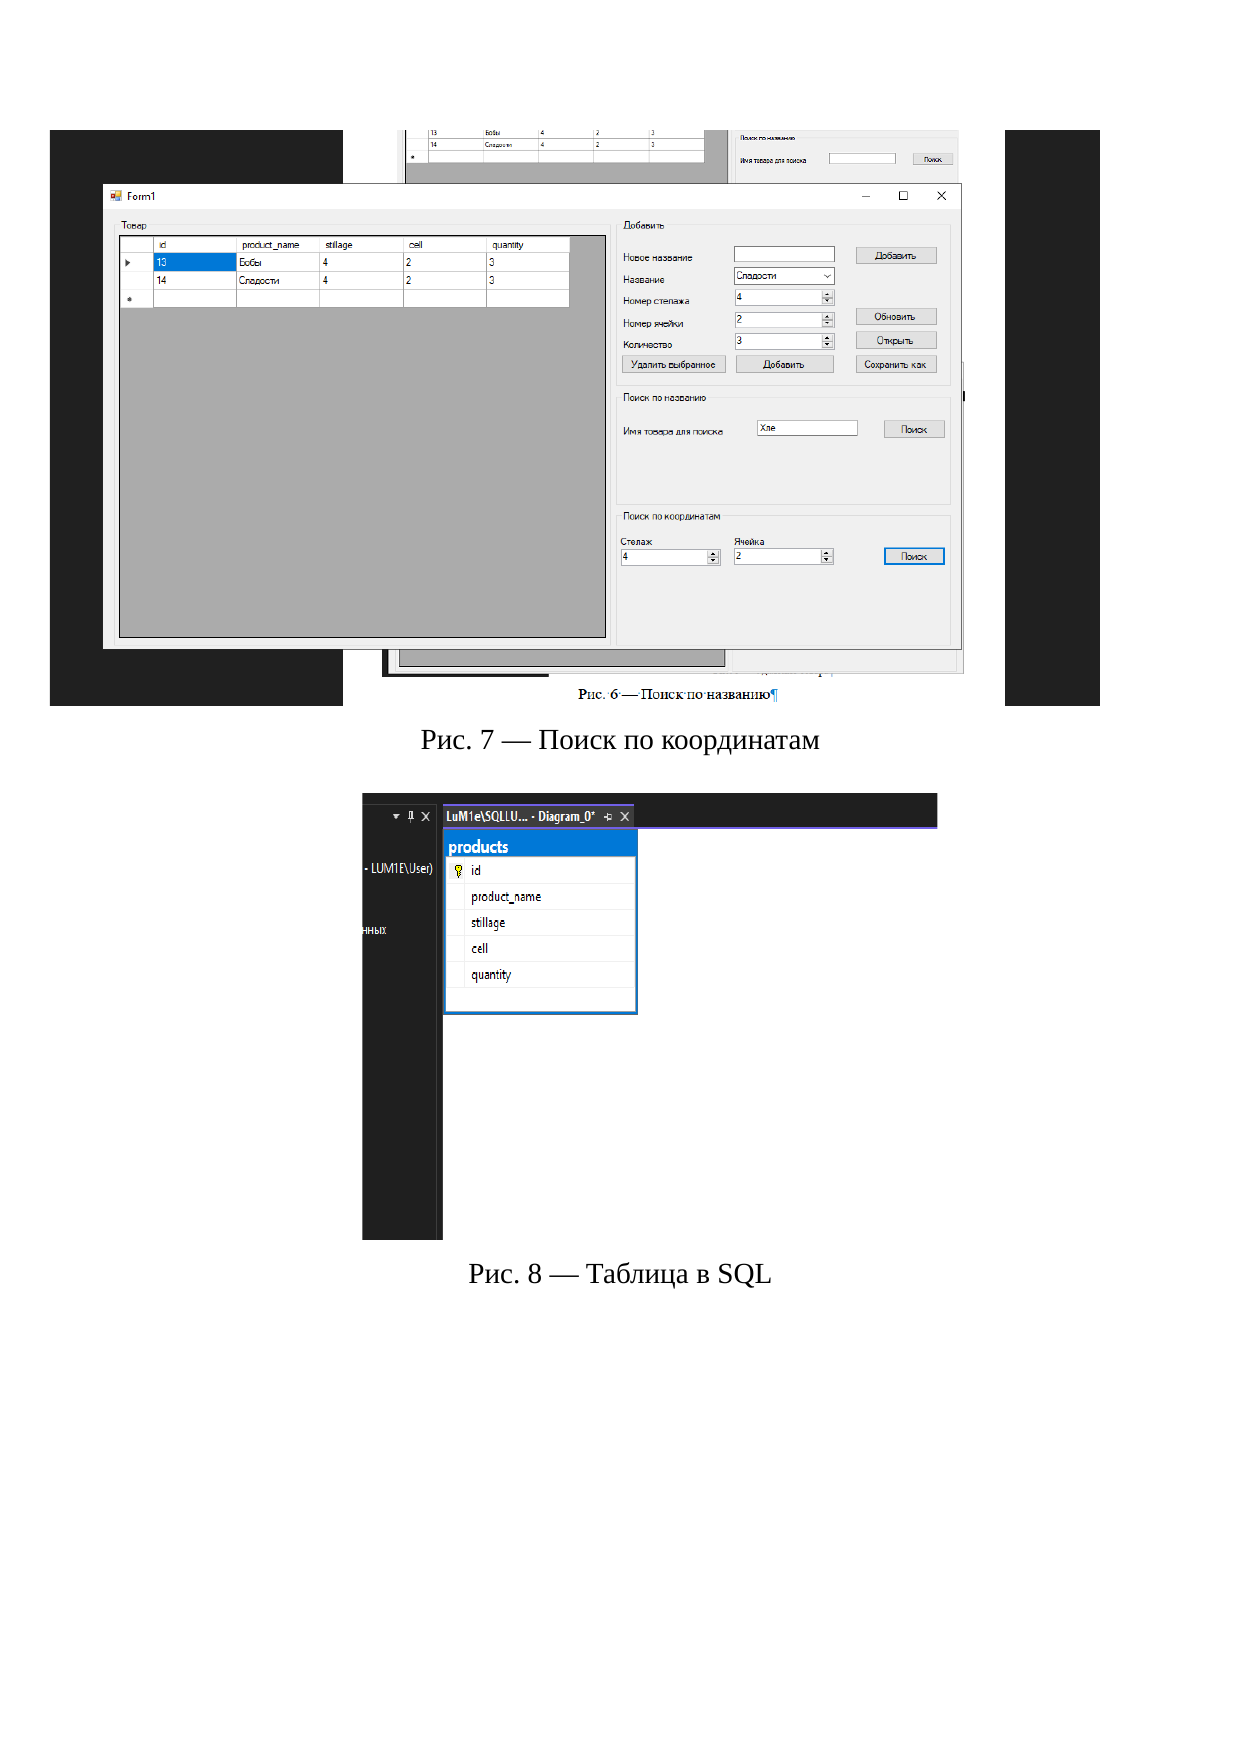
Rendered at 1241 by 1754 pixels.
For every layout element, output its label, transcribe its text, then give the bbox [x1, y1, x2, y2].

text Рис. 7 — Поиск по координатам [118, 118, 1122, 756]
picture [49, 130, 732, 706]
text Рис. 8 — Таблица в SQL [118, 772, 1122, 1290]
picture [362, 793, 533, 921]
